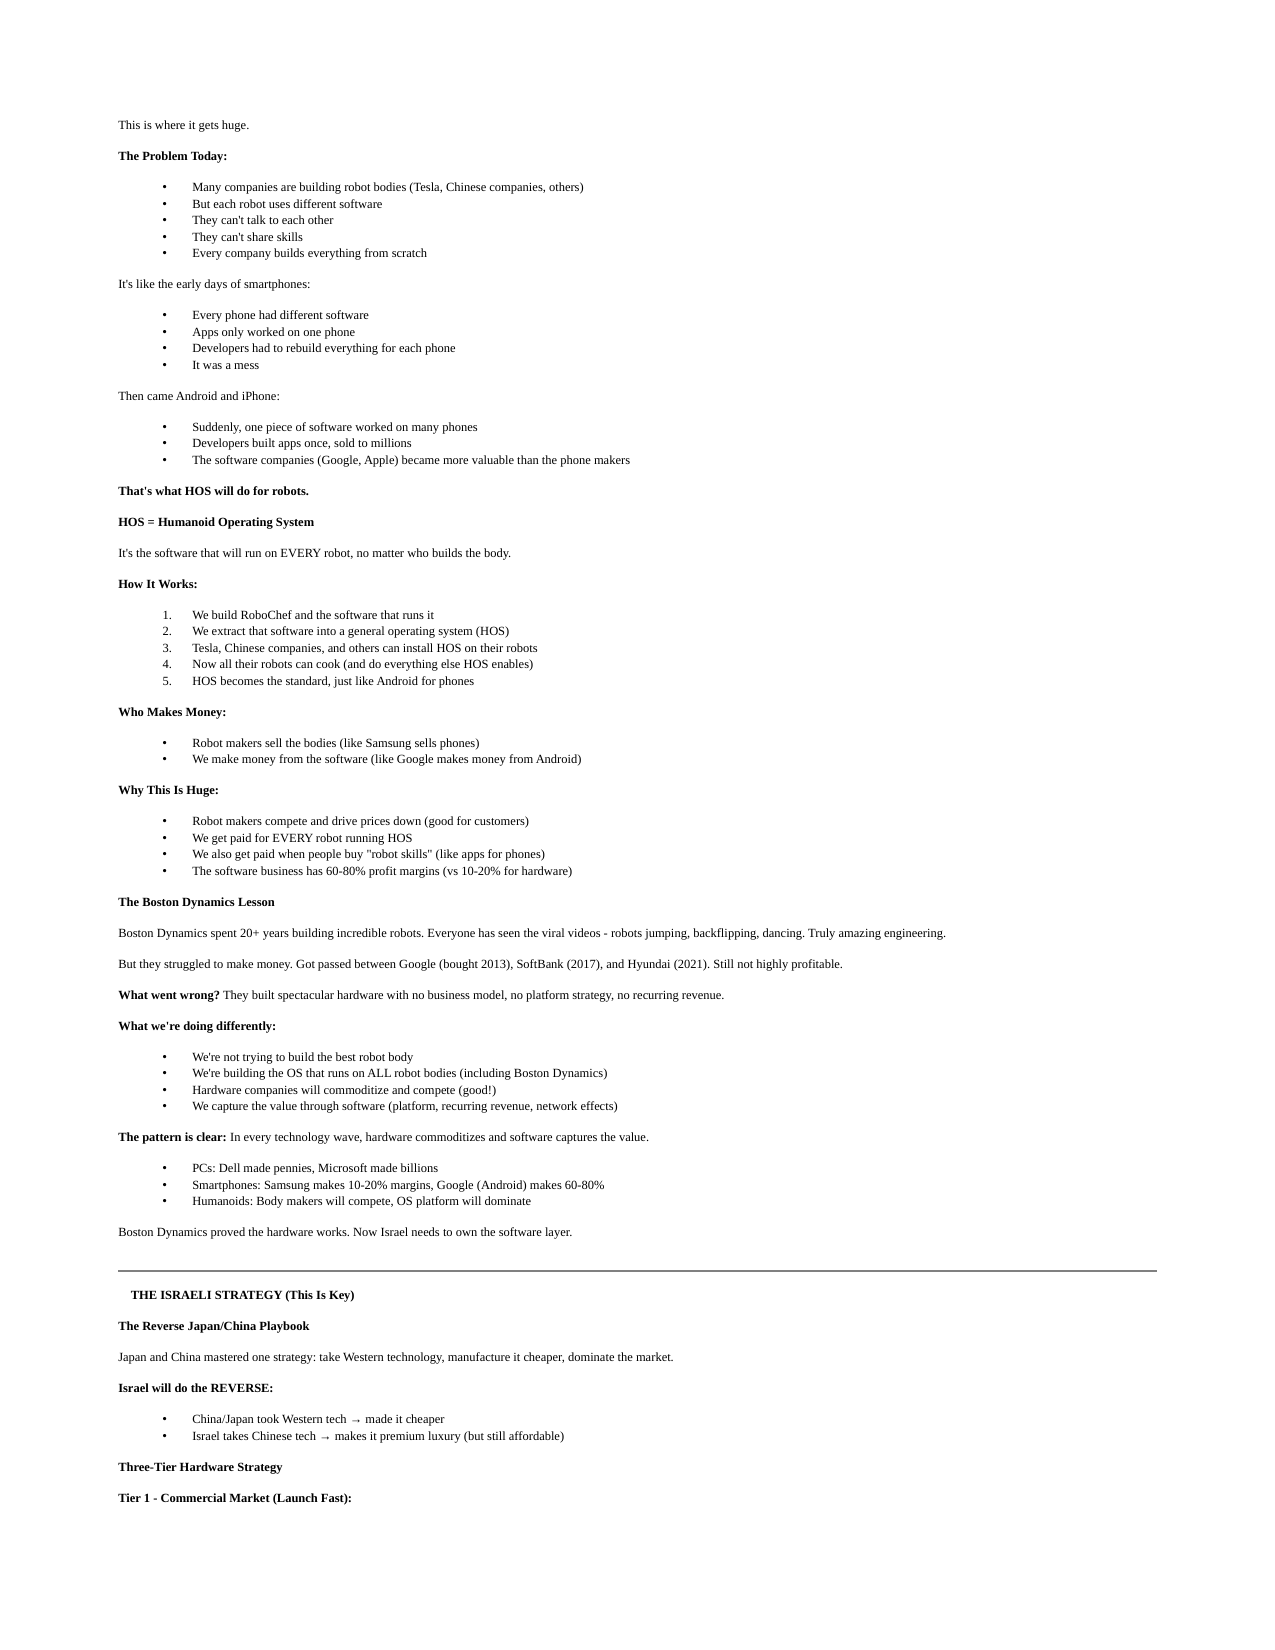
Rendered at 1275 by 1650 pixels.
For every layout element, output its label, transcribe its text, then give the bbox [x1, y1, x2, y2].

list Humanoids: Body makers will compete, OS platform will dominate [162, 1194, 1157, 1208]
list We capture the value through software (platform, recurring revenue, network effects) [162, 1099, 1157, 1113]
list We extract that software into a general operating system (HOS) [162, 624, 1157, 638]
list Developers built apps once, sold to millions [162, 436, 1157, 450]
text This is where it gets huge. [118, 118, 1157, 132]
text Who Makes Money: [118, 704, 1157, 719]
list Now all their robots can cook (and do everything else HOS enables) [162, 657, 1157, 671]
list HOS becomes the standard, just like Android for phones [162, 673, 1157, 688]
text It's the software that will run on EVERY robot, no matter who builds the body. [118, 546, 1157, 560]
list We also get paid when people buy "robot skills" (like apps for phones) [162, 847, 1157, 861]
text What went wrong? They built spectacular hardware with no business model, no platform strategy, no recurring revenue. [118, 988, 1157, 1002]
list We make money from the software (like Google makes money from Android) [162, 752, 1157, 766]
text The pattern is clear: In every technology wave, hardware commoditizes and software captures the value. [118, 1130, 1157, 1144]
text HOS = Humanoid Operating System [118, 514, 1157, 529]
text Israel will do the REVERSE: [118, 1381, 1157, 1395]
text The Problem Today: [118, 149, 1157, 163]
text How It Works: [118, 577, 1157, 591]
list Apps only worked on one phone [162, 324, 1157, 339]
text What we're doing differently: [118, 1019, 1157, 1033]
text Japan and China mastered one strategy: take Western technology, manufacture it cheaper, dominate the market. [118, 1350, 1157, 1364]
list They can't share skills [162, 229, 1157, 244]
subtitle The Boston Dynamics Lesson [118, 894, 1157, 909]
text Then came Android and iPhone: [118, 388, 1157, 403]
list It was a mess [162, 357, 1157, 372]
list The software business has 60-80% profit margins (vs 10-20% for hardware) [162, 863, 1157, 878]
list Smartphones: Samsung makes 10-20% margins, Google (Android) makes 60-80% [162, 1178, 1157, 1192]
list Every company builds everything from scratch [162, 246, 1157, 260]
list Every phone had different software [162, 308, 1157, 322]
list We build RoboChef and the software that runs it [162, 608, 1157, 622]
list We're building the OS that runs on ALL robot bodies (including Boston Dynamics) [162, 1066, 1157, 1081]
text But they struggled to make money. Got passed between Google (bought 2013), SoftBank (2017), and Hyundai (2021). Still not highly profitable. [118, 957, 1157, 971]
list Robot makers compete and drive prices down (good for customers) [162, 814, 1157, 828]
list Israel takes Chinese tech → makes it premium luxury (but still affordable) [162, 1428, 1157, 1443]
text Why This Is Huge: [118, 783, 1157, 797]
list Developers had to rebuild everything for each phone [162, 341, 1157, 355]
subtitle The Reverse Japan/China Playbook [118, 1319, 1157, 1333]
list PCs: Dell made pennies, Microsoft made billions [162, 1161, 1157, 1176]
list Tesla, Chinese companies, and others can install HOS on their robots [162, 641, 1157, 655]
list But each robot uses different software [162, 197, 1157, 211]
text Tier 1 - Commercial Market (Launch Fast): [118, 1490, 1157, 1505]
list The software companies (Google, Apple) became more valuable than the phone makers [162, 452, 1157, 467]
list We get paid for EVERY robot running HOS [162, 831, 1157, 845]
list Many companies are building robot bodies (Tesla, Chinese companies, others) [162, 180, 1157, 194]
list We're not trying to build the best robot body [162, 1050, 1157, 1064]
text Boston Dynamics spent 20+ years building incredible robots. Everyone has seen the viral videos - robots jumping, backflipping, dancing. Truly amazing engineering. [118, 926, 1157, 940]
subtitle 🎯 THE ISRAELI STRATEGY (This Is Key) [118, 1288, 1157, 1302]
list Suddenly, one piece of software worked on many phones [162, 419, 1157, 434]
subtitle Three-Tier Hardware Strategy [118, 1459, 1157, 1474]
list China/Japan took Western tech → made it cheaper [162, 1412, 1157, 1426]
list Hardware companies will commoditize and compete (good!) [162, 1083, 1157, 1097]
list They can't talk to each other [162, 213, 1157, 227]
text Boston Dynamics proved the hardware works. Now Israel needs to own the software layer. [118, 1225, 1157, 1239]
text That's what HOS will do for robots. [118, 483, 1157, 498]
list Robot makers sell the bodies (like Samsung sells phones) [162, 736, 1157, 750]
text It's like the early days of smartphones: [118, 277, 1157, 291]
